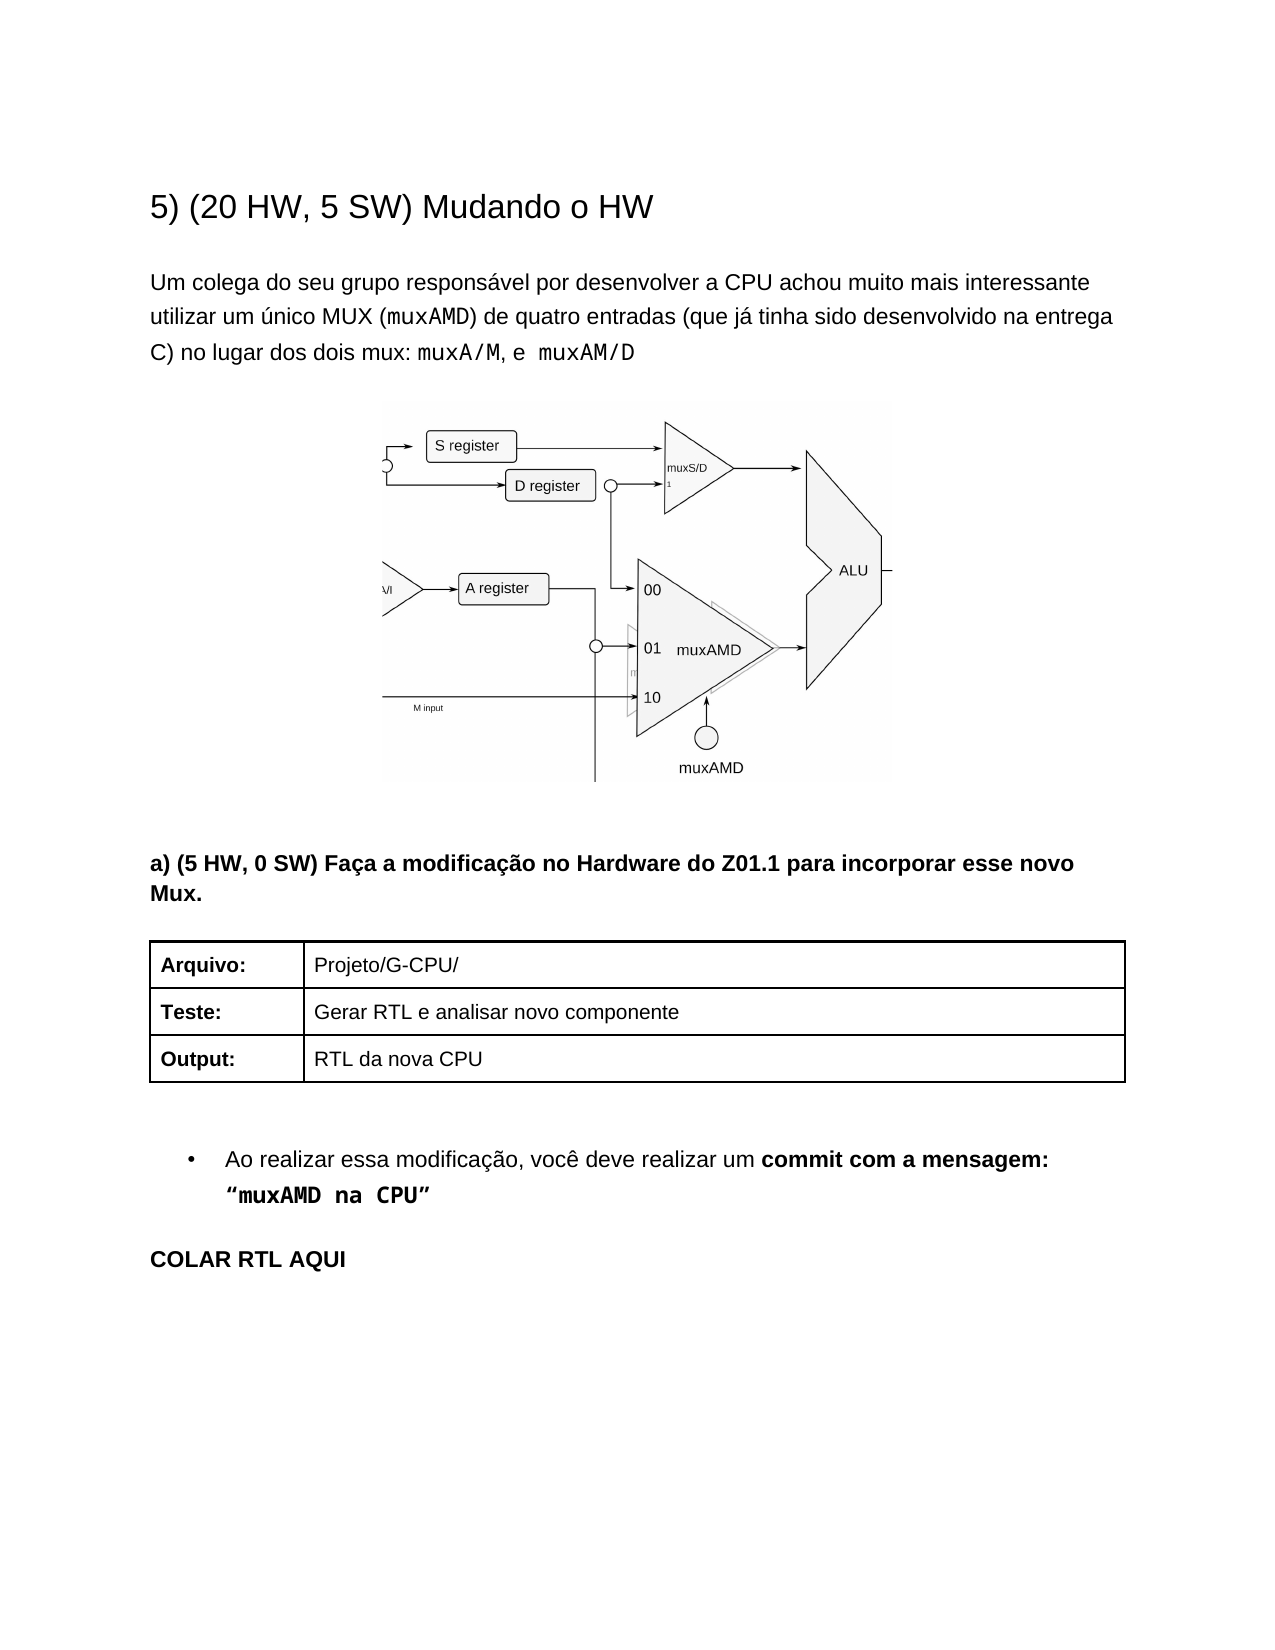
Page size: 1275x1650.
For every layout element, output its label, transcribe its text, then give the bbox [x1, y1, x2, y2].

picture [382, 401, 893, 782]
table_header Arquivo: [151, 943, 303, 987]
table_cell Teste: [151, 989, 303, 1034]
list Ao realizar essa modificação, você deve realizar um commit com a mensagem: “muxAMD na CPU” [187, 1143, 1125, 1211]
text a) (5 HW, 0 SW) Faça a modificação no Hardware do Z01.1 para incorporar esse novo Mux. [150, 850, 1125, 906]
table_cell Output: [151, 1036, 303, 1081]
subtitle 5) (20 HW, 5 SW) Mudando o HW [150, 187, 1125, 226]
table_header Projeto/G-CPU/ [305, 943, 1124, 987]
text Um colega do seu grupo responsável por desenvolver a CPU achou muito mais interessante utilizar um único MUX (muxAMD) de quatro entradas (que já tinha sido desenvolvido na entrega C) no lugar dos dois mux: muxA/M, e muxAM/D [150, 269, 1125, 367]
table_cell RTL da nova CPU [305, 1036, 1124, 1081]
table_cell Gerar RTL e analisar novo componente [305, 989, 1124, 1034]
text COLAR RTL AQUI [150, 1246, 1125, 1272]
